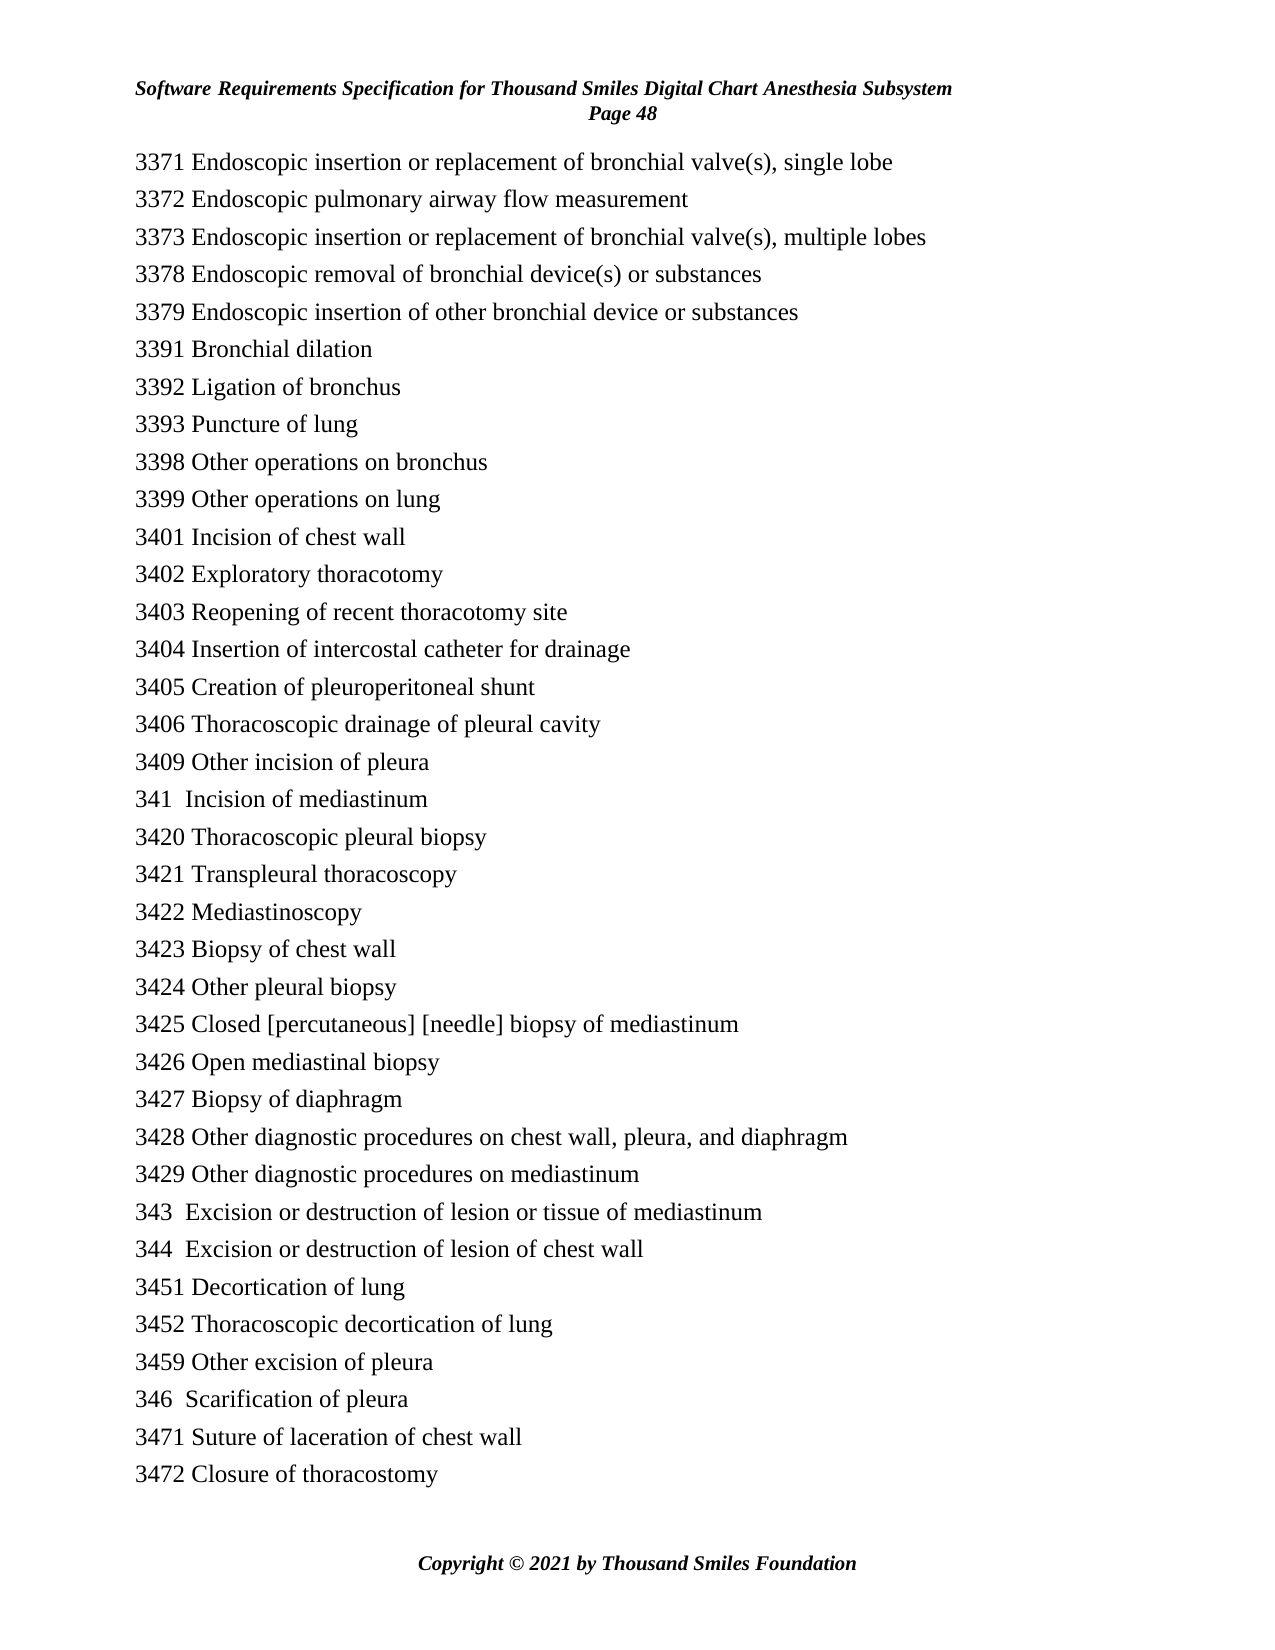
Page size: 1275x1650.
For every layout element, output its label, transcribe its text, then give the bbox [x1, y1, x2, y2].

text 3391 Bronchial dilation [135, 337, 1140, 362]
text 3472 Closure of thoracostomy [135, 1462, 1140, 1487]
text 3427 Biopsy of diaphragm [135, 1087, 1140, 1112]
text 3423 Biopsy of chest wall [135, 937, 1140, 962]
text 3459 Other excision of pleura [135, 1350, 1140, 1375]
text 3422 Mediastinoscopy [135, 900, 1140, 925]
text 3404 Insertion of intercostal catheter for drainage [135, 637, 1140, 662]
text 3424 Other pleural biopsy [135, 975, 1140, 1000]
text 346 Scarification of pleura [135, 1387, 1140, 1412]
text 3371 Endoscopic insertion or replacement of bronchial valve(s), single lobe [135, 150, 1140, 175]
text 3379 Endoscopic insertion of other bronchial device or substances [135, 300, 1140, 325]
text 3398 Other operations on bronchus [135, 450, 1140, 475]
text 3409 Other incision of pleura [135, 750, 1140, 775]
text 3428 Other diagnostic procedures on chest wall, pleura, and diaphragm [135, 1125, 1140, 1150]
text 3406 Thoracoscopic drainage of pleural cavity [135, 712, 1140, 737]
text 3405 Creation of pleuroperitoneal shunt [135, 675, 1140, 700]
text 3372 Endoscopic pulmonary airway flow measurement [135, 187, 1140, 212]
text 3451 Decortication of lung [135, 1275, 1140, 1300]
text 344 Excision or destruction of lesion of chest wall [135, 1237, 1140, 1262]
text 3471 Suture of laceration of chest wall [135, 1425, 1140, 1450]
text 3392 Ligation of bronchus [135, 375, 1140, 400]
text 341 Incision of mediastinum [135, 787, 1140, 812]
text 3452 Thoracoscopic decortication of lung [135, 1312, 1140, 1337]
text 3373 Endoscopic insertion or replacement of bronchial valve(s), multiple lobes [135, 225, 1140, 250]
text 3425 Closed [percutaneous] [needle] biopsy of mediastinum [135, 1012, 1140, 1037]
text 3399 Other operations on lung [135, 487, 1140, 512]
text 3378 Endoscopic removal of bronchial device(s) or substances [135, 262, 1140, 287]
text 3420 Thoracoscopic pleural biopsy [135, 825, 1140, 850]
text 3429 Other diagnostic procedures on mediastinum [135, 1162, 1140, 1187]
text 343 Excision or destruction of lesion or tissue of mediastinum [135, 1200, 1140, 1225]
text 3402 Exploratory thoracotomy [135, 562, 1140, 587]
text 3421 Transpleural thoracoscopy [135, 862, 1140, 887]
text 3426 Open mediastinal biopsy [135, 1050, 1140, 1075]
text 3403 Reopening of recent thoracotomy site [135, 600, 1140, 625]
text 3393 Puncture of lung [135, 412, 1140, 437]
text 3401 Incision of chest wall [135, 525, 1140, 550]
